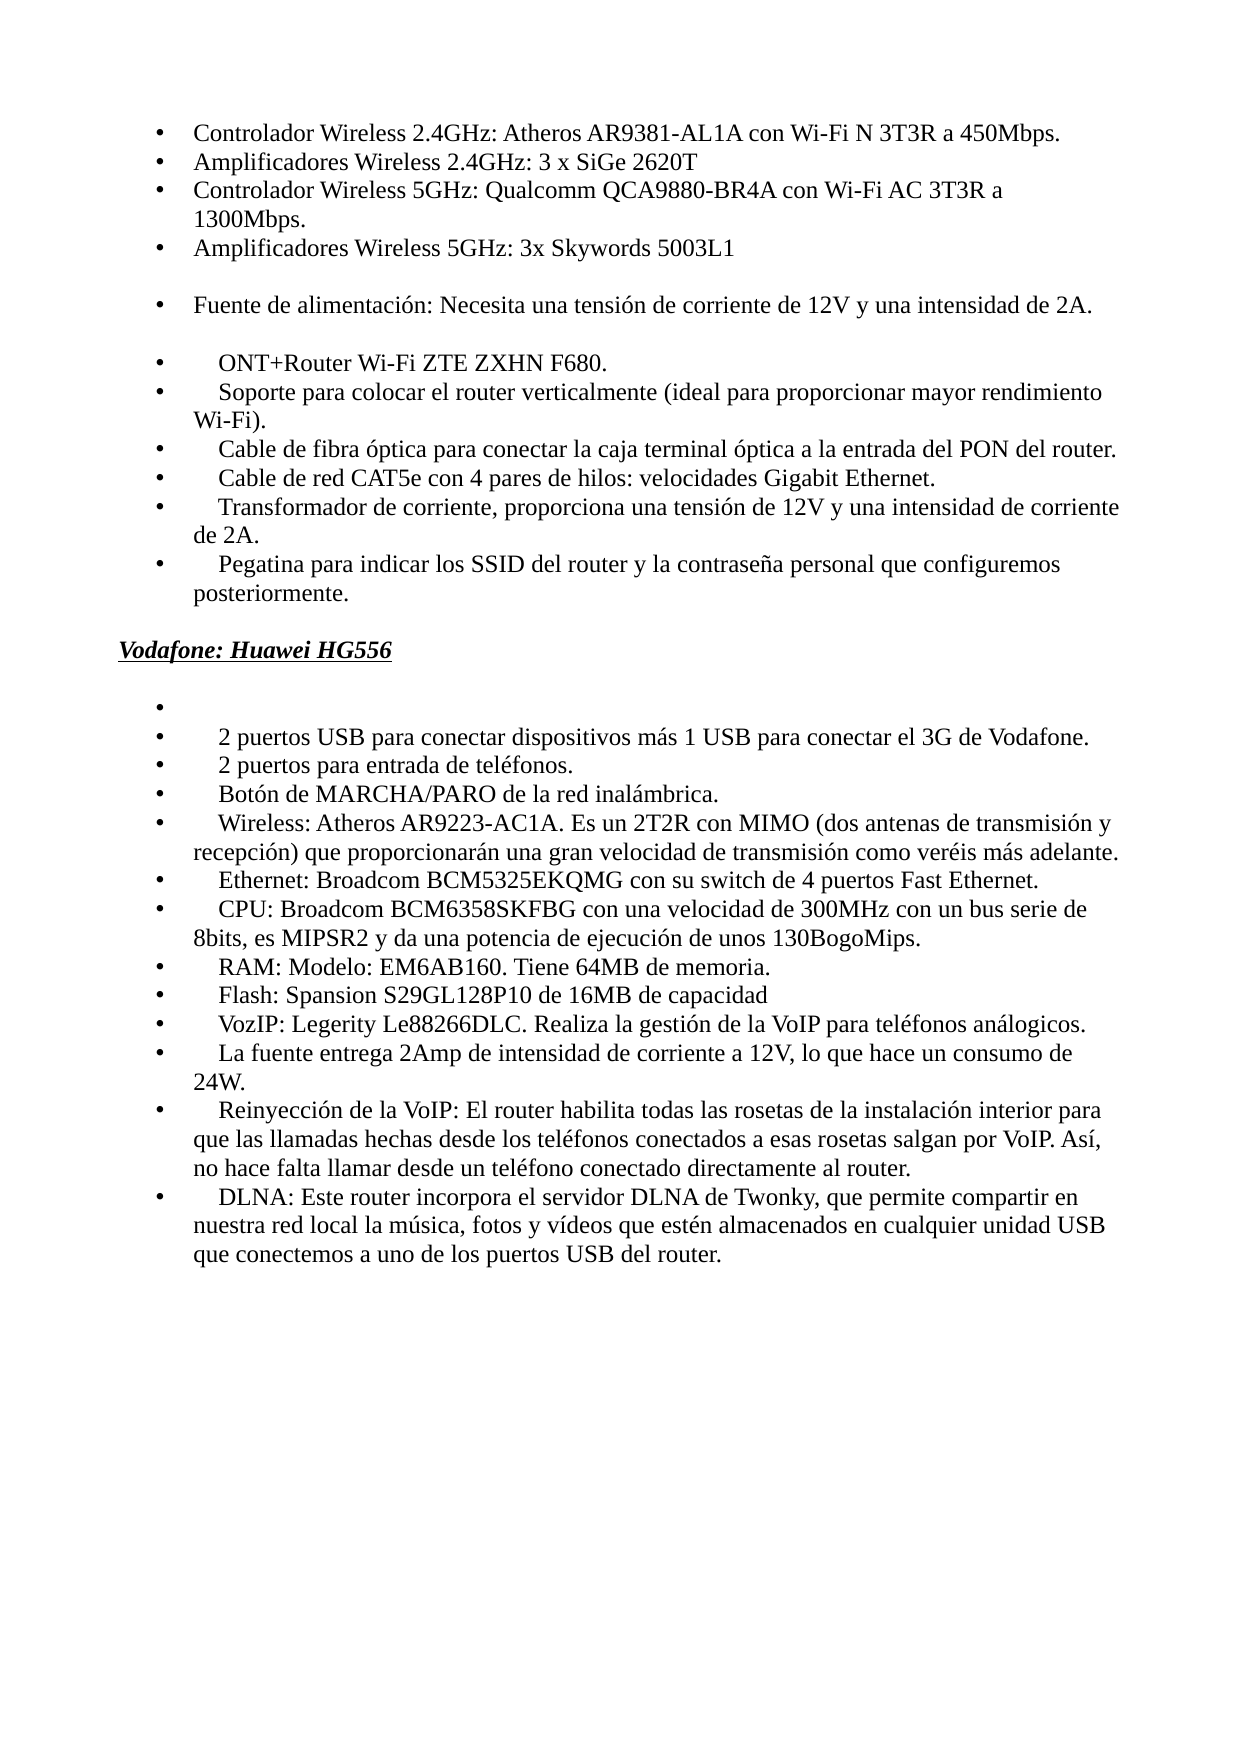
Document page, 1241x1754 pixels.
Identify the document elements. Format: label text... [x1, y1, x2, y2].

list Controlador Wireless 2.4GHz: Atheros AR9381-AL1A con Wi-Fi N 3T3R a 450Mbps. [156, 118, 1122, 147]
list Amplificadores Wireless 2.4GHz: 3 x SiGe 2620T [156, 147, 1122, 176]
list DLNA: Este router incorpora el servidor DLNA de Twonky, que permite compartir en nuestra red local la música, fotos y vídeos que estén almacenados en cualquier unidad USB que conectemos a uno de los puertos USB del router. [156, 1182, 1122, 1268]
list Wireless: Atheros AR9223-AC1A. Es un 2T2R con MIMO (dos antenas de transmisión y recepción) que proporcionarán una gran velocidad de transmisión como veréis más adelante. [156, 808, 1122, 866]
list Controlador Wireless 5GHz: Qualcomm QCA9880-BR4A con Wi-Fi AC 3T3R a 1300Mbps. [156, 176, 1122, 233]
list 2 puertos para entrada de teléfonos. [156, 751, 1122, 779]
text Vodafone: Huawei HG556 [118, 636, 1122, 664]
list Flash: Spansion S29GL128P10 de 16MB de capacidad [156, 981, 1122, 1009]
list Botón de MARCHA/PARO de la red inalámbrica. [156, 779, 1122, 808]
list Soporte para colocar el router verticalmente (ideal para proporcionar mayor rendimiento Wi-Fi). [156, 377, 1122, 434]
list Cable de red CAT5e con 4 pares de hilos: velocidades Gigabit Ethernet. [156, 463, 1122, 492]
list Amplificadores Wireless 5GHz: 3x Skywords 5003L1 [156, 233, 1122, 262]
list Transformador de corriente, proporciona una tensión de 12V y una intensidad de corriente de 2A. [156, 492, 1122, 549]
list Fuente de alimentación: Necesita una tensión de corriente de 12V y una intensidad de 2A. [156, 291, 1122, 319]
list Pegatina para indicar los SSID del router y la contraseña personal que configuremos posteriormente. [156, 549, 1122, 607]
list CPU: Broadcom BCM6358SKFBG con una velocidad de 300MHz con un bus serie de 8bits, es MIPSR2 y da una potencia de ejecución de unos 130BogoMips. [156, 894, 1122, 952]
list 2 puertos USB para conectar dispositivos más 1 USB para conectar el 3G de Vodafone. [156, 722, 1122, 751]
list RAM: Modelo: EM6AB160. Tiene 64MB de memoria. [156, 952, 1122, 981]
list Cable de fibra óptica para conectar la caja terminal óptica a la entrada del PON del router. [156, 434, 1122, 463]
list Reinyección de la VoIP: El router habilita todas las rosetas de la instalación interior para que las llamadas hechas desde los teléfonos conectados a esas rosetas salgan por VoIP. Así, no hace falta llamar desde un teléfono conectado directamente al router. [156, 1096, 1122, 1182]
list ONT+Router Wi-Fi ZTE ZXHN F680. [156, 348, 1122, 377]
list Ethernet: Broadcom BCM5325EKQMG con su switch de 4 puertos Fast Ethernet. [156, 866, 1122, 894]
list VozIP: Legerity Le88266DLC. Realiza la gestión de la VoIP para teléfonos análogicos. [156, 1009, 1122, 1038]
list La fuente entrega 2Amp de intensidad de corriente a 12V, lo que hace un consumo de 24W. [156, 1038, 1122, 1096]
